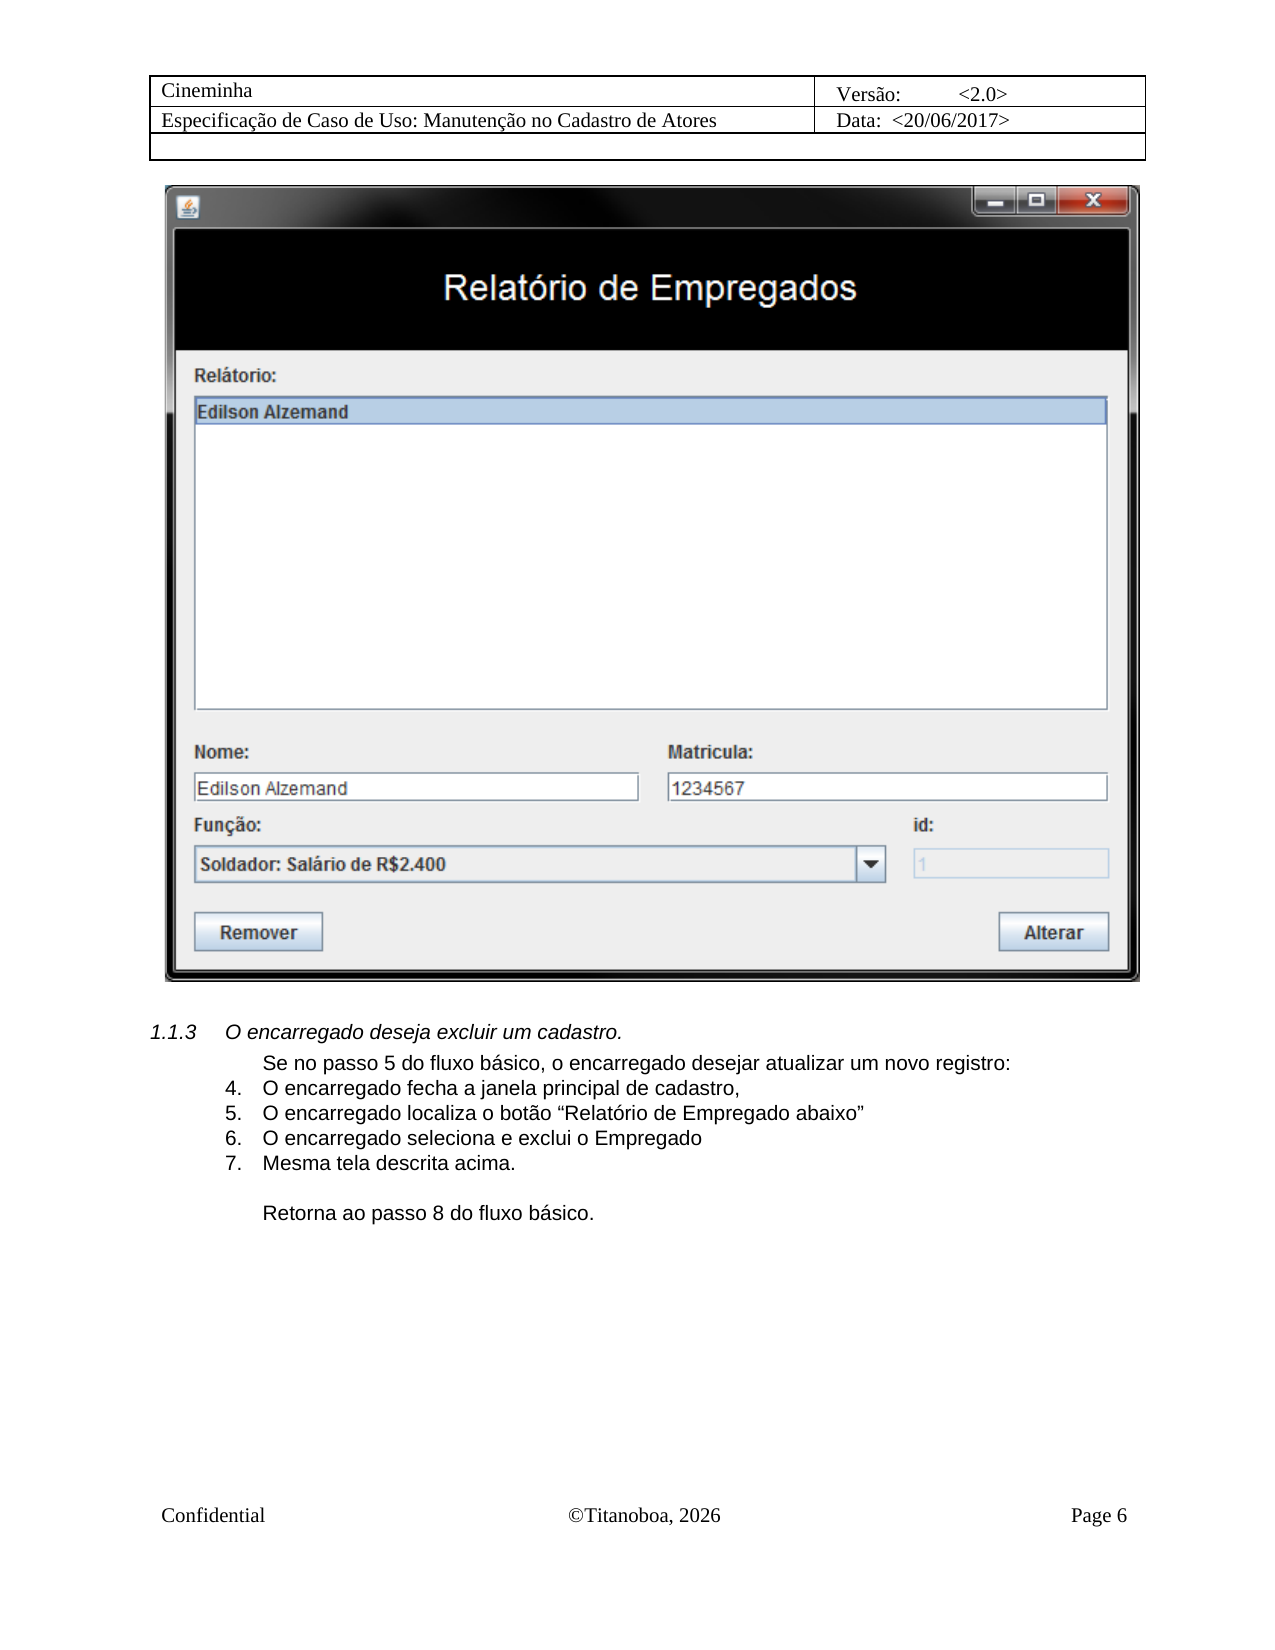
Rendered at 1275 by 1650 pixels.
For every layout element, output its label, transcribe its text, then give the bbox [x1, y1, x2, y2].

text Retorna ao passo 8 do fluxo básico. [262, 1200, 1125, 1225]
list Mesma tela descrita acima. [225, 1150, 1125, 1175]
list O encarregado fecha a janela principal de cadastro, [225, 1075, 1125, 1100]
list O encarregado seleciona e exclui o Empregado [225, 1125, 1125, 1150]
subtitle O encarregado deseja excluir um cadastro. [150, 1019, 1125, 1044]
list O encarregado localiza o botão “Relatório de Empregado abaixo” [225, 1100, 1125, 1125]
text Se no passo 5 do fluxo básico, o encarregado desejar atualizar um novo registro: [262, 1050, 1125, 1075]
